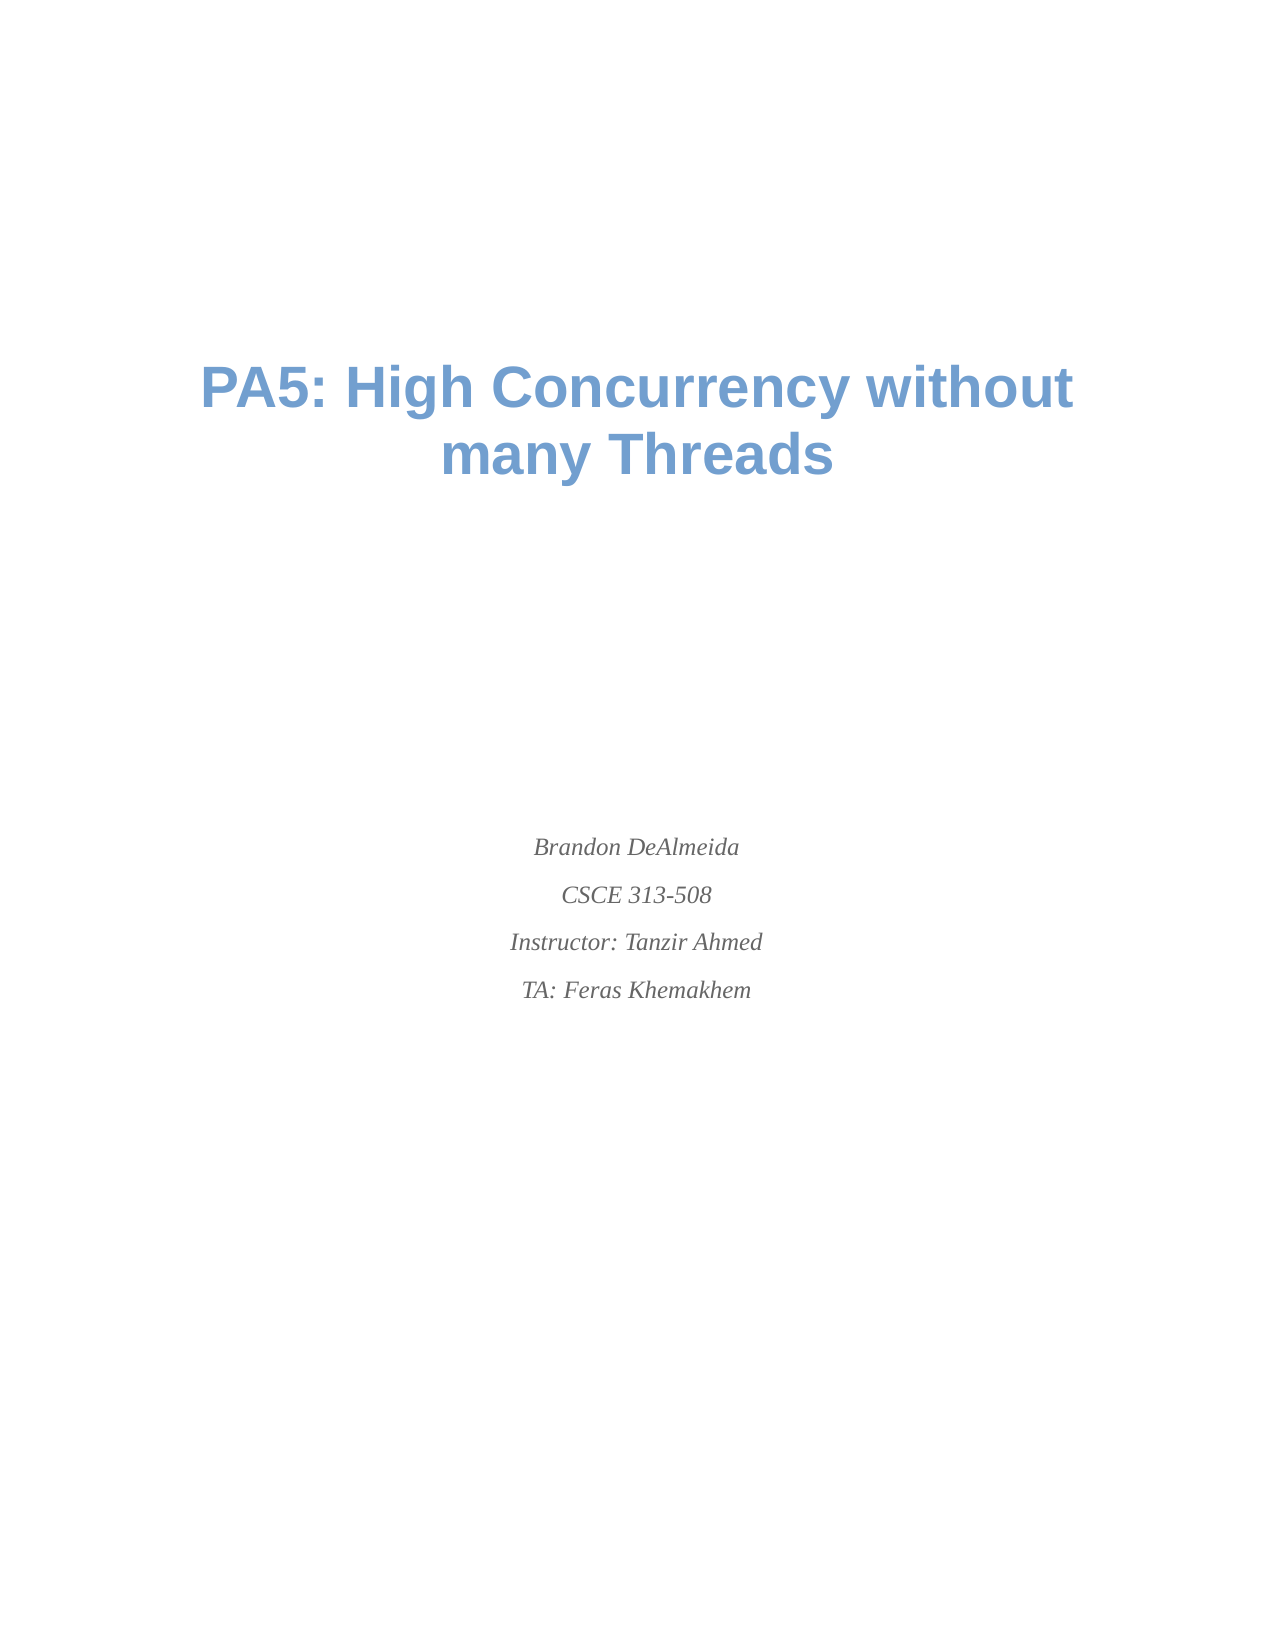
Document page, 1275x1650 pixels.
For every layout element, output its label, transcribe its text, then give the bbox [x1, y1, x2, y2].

text CSCE 313-508 [118, 880, 1157, 908]
text Brandon DeAlmeida [118, 832, 1157, 861]
text TA: Feras Khemakhem [118, 975, 1157, 1004]
title PA5: High Concurrency without many Threads [118, 352, 1157, 486]
text Instructor: Tanzir Ahmed [118, 927, 1157, 956]
